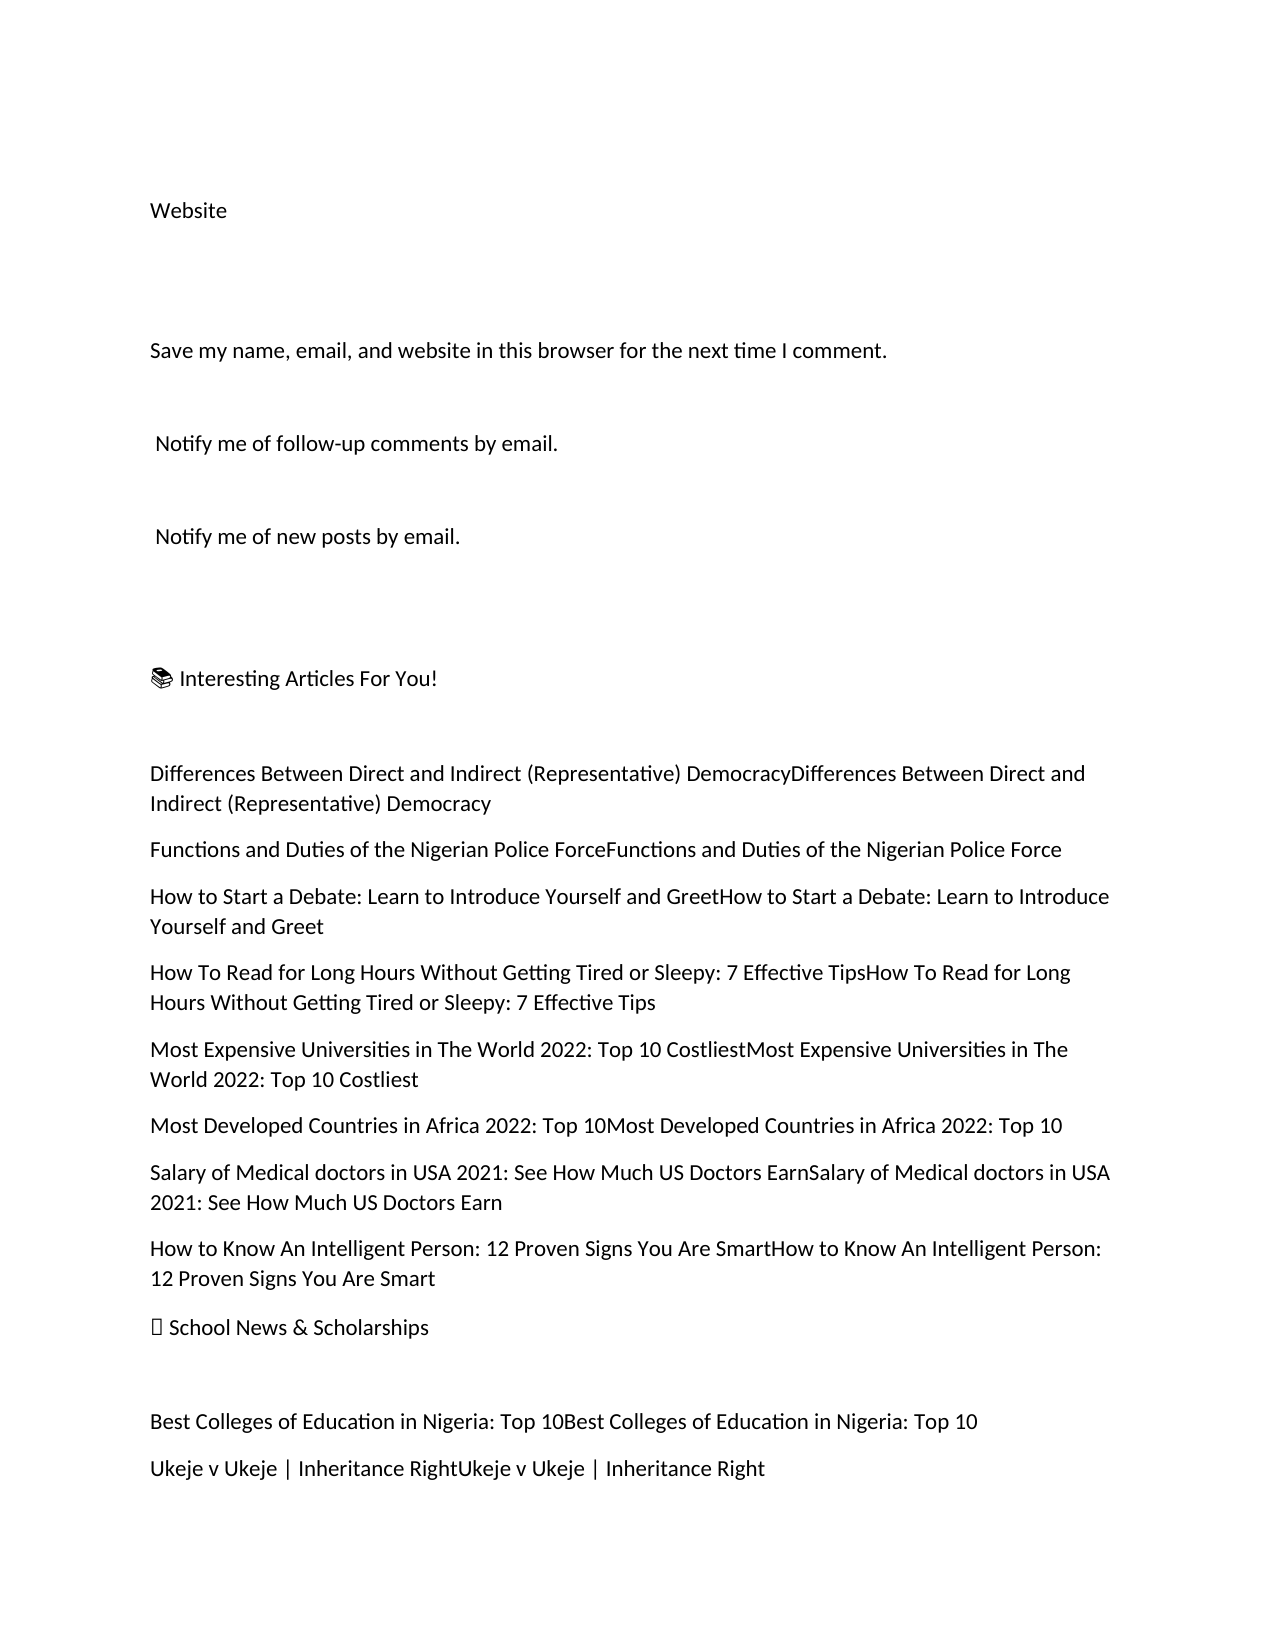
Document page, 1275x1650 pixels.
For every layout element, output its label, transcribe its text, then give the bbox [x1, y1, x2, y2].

text Most Expensive Universities in The World 2022: Top 10 CostliestMost Expensive Universities in The World 2022: Top 10 Costliest [150, 1035, 1125, 1093]
text Website [150, 197, 1125, 224]
text Most Developed Countries in Africa 2022: Top 10Most Developed Countries in Africa 2022: Top 10 [150, 1111, 1125, 1139]
text How to Know An Intelligent Person: 12 Proven Signs You Are SmartHow to Know An Intelligent Person: 12 Proven Signs You Are Smart [150, 1234, 1125, 1292]
text Best Colleges of Education in Nigeria: Top 10Best Colleges of Education in Nigeria: Top 10 [150, 1407, 1125, 1435]
text Functions and Duties of the Nigerian Police ForceFunctions and Duties of the Nigerian Police Force [150, 835, 1125, 863]
text Save my name, email, and website in this browser for the next time I comment. [150, 336, 1125, 364]
text Notify me of new posts by email. [150, 522, 1125, 551]
text Notify me of follow-up comments by email. [150, 429, 1125, 457]
text How to Start a Debate: Learn to Introduce Yourself and GreetHow to Start a Debate: Learn to Introduce Yourself and Greet [150, 882, 1125, 940]
text How To Read for Long Hours Without Getting Tired or Sleepy: 7 Effective TipsHow To Read for Long Hours Without Getting Tired or Sleepy: 7 Effective Tips [150, 958, 1125, 1016]
text Differences Between Direct and Indirect (Representative) DemocracyDifferences Between Direct and Indirect (Representative) Democracy [150, 759, 1125, 817]
text Salary of Medical doctors in USA 2021: See How Much US Doctors EarnSalary of Medical doctors in USA 2021: See How Much US Doctors Earn [150, 1158, 1125, 1216]
text Ukeje v Ukeje | Inheritance RightUkeje v Ukeje | Inheritance Right [150, 1454, 1125, 1482]
text 🔥 School News & Scholarships [150, 1311, 1125, 1342]
text 📚 Interesting Articles For You! [150, 662, 1125, 693]
